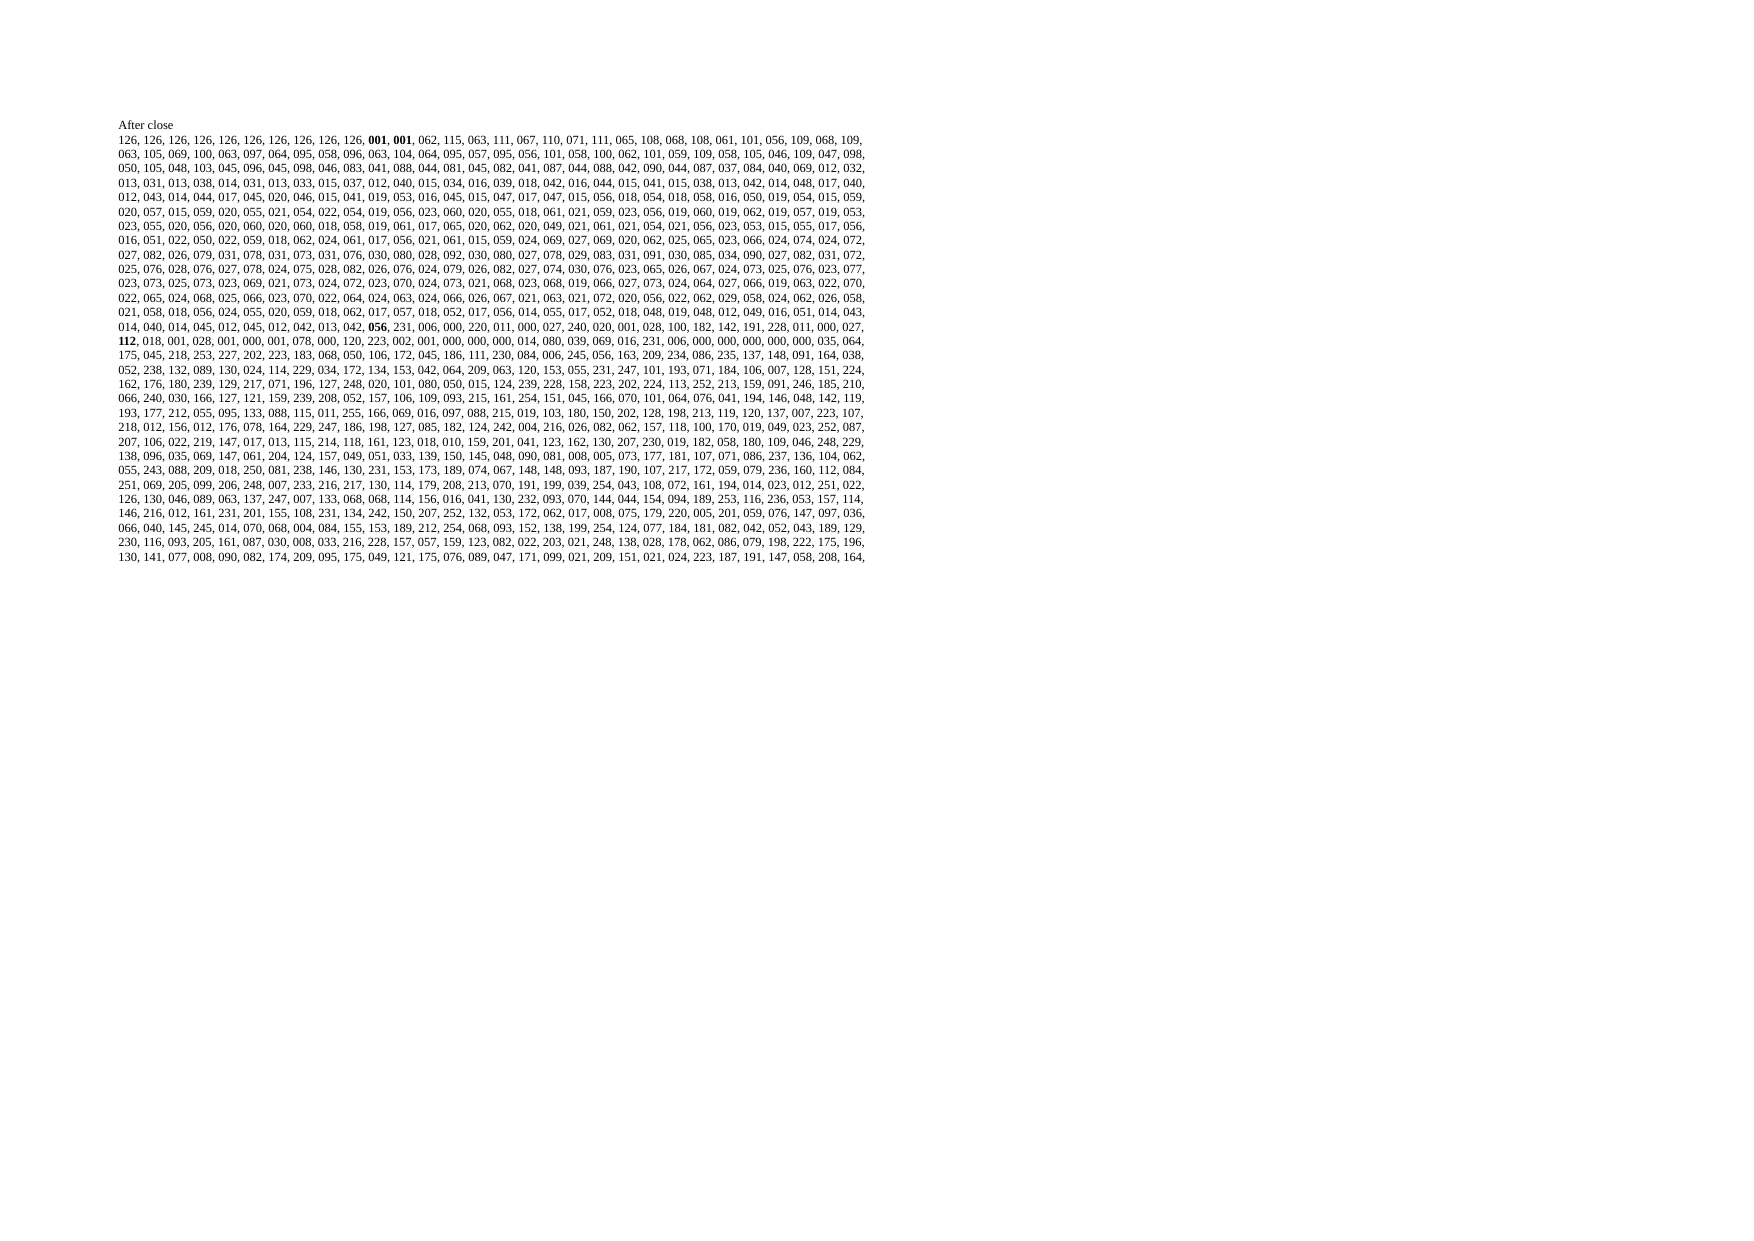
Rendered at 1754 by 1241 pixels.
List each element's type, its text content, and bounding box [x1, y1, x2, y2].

text 052, 238, 132, 089, 130, 024, 114, 229, 034, 172, 134, 153, 042, 064, 209, 063, 120, 153, 055, 231, 247, 101, 193, 071, 184, 106, 007, 128, 151, 224, [118, 362, 1635, 377]
text 138, 096, 035, 069, 147, 061, 204, 124, 157, 049, 051, 033, 139, 150, 145, 048, 090, 081, 008, 005, 073, 177, 181, 107, 071, 086, 237, 136, 104, 062, [118, 449, 1635, 463]
text 025, 076, 028, 076, 027, 078, 024, 075, 028, 082, 026, 076, 024, 079, 026, 082, 027, 074, 030, 076, 023, 065, 026, 067, 024, 073, 025, 076, 023, 077, [118, 262, 1635, 276]
text 013, 031, 013, 038, 014, 031, 013, 033, 015, 037, 012, 040, 015, 034, 016, 039, 018, 042, 016, 044, 015, 041, 015, 038, 013, 042, 014, 048, 017, 040, [118, 176, 1635, 190]
text 146, 216, 012, 161, 231, 201, 155, 108, 231, 134, 242, 150, 207, 252, 132, 053, 172, 062, 017, 008, 075, 179, 220, 005, 201, 059, 076, 147, 097, 036, [118, 506, 1635, 521]
text 126, 126, 126, 126, 126, 126, 126, 126, 126, 126, 001, 001, 062, 115, 063, 111, 067, 110, 071, 111, 065, 108, 068, 108, 061, 101, 056, 109, 068, 109, [118, 132, 1635, 147]
text 021, 058, 018, 056, 024, 055, 020, 059, 018, 062, 017, 057, 018, 052, 017, 056, 014, 055, 017, 052, 018, 048, 019, 048, 012, 049, 016, 051, 014, 043, [118, 305, 1635, 319]
text 126, 130, 046, 089, 063, 137, 247, 007, 133, 068, 068, 114, 156, 016, 041, 130, 232, 093, 070, 144, 044, 154, 094, 189, 253, 116, 236, 053, 157, 114, [118, 492, 1635, 506]
text 175, 045, 218, 253, 227, 202, 223, 183, 068, 050, 106, 172, 045, 186, 111, 230, 084, 006, 245, 056, 163, 209, 234, 086, 235, 137, 148, 091, 164, 038, [118, 348, 1635, 362]
text 027, 082, 026, 079, 031, 078, 031, 073, 031, 076, 030, 080, 028, 092, 030, 080, 027, 078, 029, 083, 031, 091, 030, 085, 034, 090, 027, 082, 031, 072, [118, 247, 1635, 262]
text 050, 105, 048, 103, 045, 096, 045, 098, 046, 083, 041, 088, 044, 081, 045, 082, 041, 087, 044, 088, 042, 090, 044, 087, 037, 084, 040, 069, 012, 032, [118, 161, 1635, 176]
text After close [118, 118, 1635, 132]
text 230, 116, 093, 205, 161, 087, 030, 008, 033, 216, 228, 157, 057, 159, 123, 082, 022, 203, 021, 248, 138, 028, 178, 062, 086, 079, 198, 222, 175, 196, [118, 535, 1635, 549]
text 251, 069, 205, 099, 206, 248, 007, 233, 216, 217, 130, 114, 179, 208, 213, 070, 191, 199, 039, 254, 043, 108, 072, 161, 194, 014, 023, 012, 251, 022, [118, 477, 1635, 492]
text 023, 055, 020, 056, 020, 060, 020, 060, 018, 058, 019, 061, 017, 065, 020, 062, 020, 049, 021, 061, 021, 054, 021, 056, 023, 053, 015, 055, 017, 056, [118, 219, 1635, 233]
text 066, 240, 030, 166, 127, 121, 159, 239, 208, 052, 157, 106, 109, 093, 215, 161, 254, 151, 045, 166, 070, 101, 064, 076, 041, 194, 146, 048, 142, 119, [118, 391, 1635, 406]
text 016, 051, 022, 050, 022, 059, 018, 062, 024, 061, 017, 056, 021, 061, 015, 059, 024, 069, 027, 069, 020, 062, 025, 065, 023, 066, 024, 074, 024, 072, [118, 233, 1635, 247]
text 112, 018, 001, 028, 001, 000, 001, 078, 000, 120, 223, 002, 001, 000, 000, 000, 014, 080, 039, 069, 016, 231, 006, 000, 000, 000, 000, 000, 035, 064, [118, 334, 1635, 348]
text 020, 057, 015, 059, 020, 055, 021, 054, 022, 054, 019, 056, 023, 060, 020, 055, 018, 061, 021, 059, 023, 056, 019, 060, 019, 062, 019, 057, 019, 053, [118, 204, 1635, 219]
text 055, 243, 088, 209, 018, 250, 081, 238, 146, 130, 231, 153, 173, 189, 074, 067, 148, 148, 093, 187, 190, 107, 217, 172, 059, 079, 236, 160, 112, 084, [118, 463, 1635, 477]
text 218, 012, 156, 012, 176, 078, 164, 229, 247, 186, 198, 127, 085, 182, 124, 242, 004, 216, 026, 082, 062, 157, 118, 100, 170, 019, 049, 023, 252, 087, [118, 420, 1635, 434]
text 066, 040, 145, 245, 014, 070, 068, 004, 084, 155, 153, 189, 212, 254, 068, 093, 152, 138, 199, 254, 124, 077, 184, 181, 082, 042, 052, 043, 189, 129, [118, 521, 1635, 535]
text 012, 043, 014, 044, 017, 045, 020, 046, 015, 041, 019, 053, 016, 045, 015, 047, 017, 047, 015, 056, 018, 054, 018, 058, 016, 050, 019, 054, 015, 059, [118, 190, 1635, 204]
text 193, 177, 212, 055, 095, 133, 088, 115, 011, 255, 166, 069, 016, 097, 088, 215, 019, 103, 180, 150, 202, 128, 198, 213, 119, 120, 137, 007, 223, 107, [118, 406, 1635, 420]
text 022, 065, 024, 068, 025, 066, 023, 070, 022, 064, 024, 063, 024, 066, 026, 067, 021, 063, 021, 072, 020, 056, 022, 062, 029, 058, 024, 062, 026, 058, [118, 291, 1635, 305]
text 014, 040, 014, 045, 012, 045, 012, 042, 013, 042, 056, 231, 006, 000, 220, 011, 000, 027, 240, 020, 001, 028, 100, 182, 142, 191, 228, 011, 000, 027, [118, 319, 1635, 334]
text 130, 141, 077, 008, 090, 082, 174, 209, 095, 175, 049, 121, 175, 076, 089, 047, 171, 099, 021, 209, 151, 021, 024, 223, 187, 191, 147, 058, 208, 164, [118, 549, 1635, 564]
text 207, 106, 022, 219, 147, 017, 013, 115, 214, 118, 161, 123, 018, 010, 159, 201, 041, 123, 162, 130, 207, 230, 019, 182, 058, 180, 109, 046, 248, 229, [118, 434, 1635, 449]
text 023, 073, 025, 073, 023, 069, 021, 073, 024, 072, 023, 070, 024, 073, 021, 068, 023, 068, 019, 066, 027, 073, 024, 064, 027, 066, 019, 063, 022, 070, [118, 276, 1635, 291]
text 063, 105, 069, 100, 063, 097, 064, 095, 058, 096, 063, 104, 064, 095, 057, 095, 056, 101, 058, 100, 062, 101, 059, 109, 058, 105, 046, 109, 047, 098, [118, 147, 1635, 161]
text 162, 176, 180, 239, 129, 217, 071, 196, 127, 248, 020, 101, 080, 050, 015, 124, 239, 228, 158, 223, 202, 224, 113, 252, 213, 159, 091, 246, 185, 210, [118, 377, 1635, 391]
